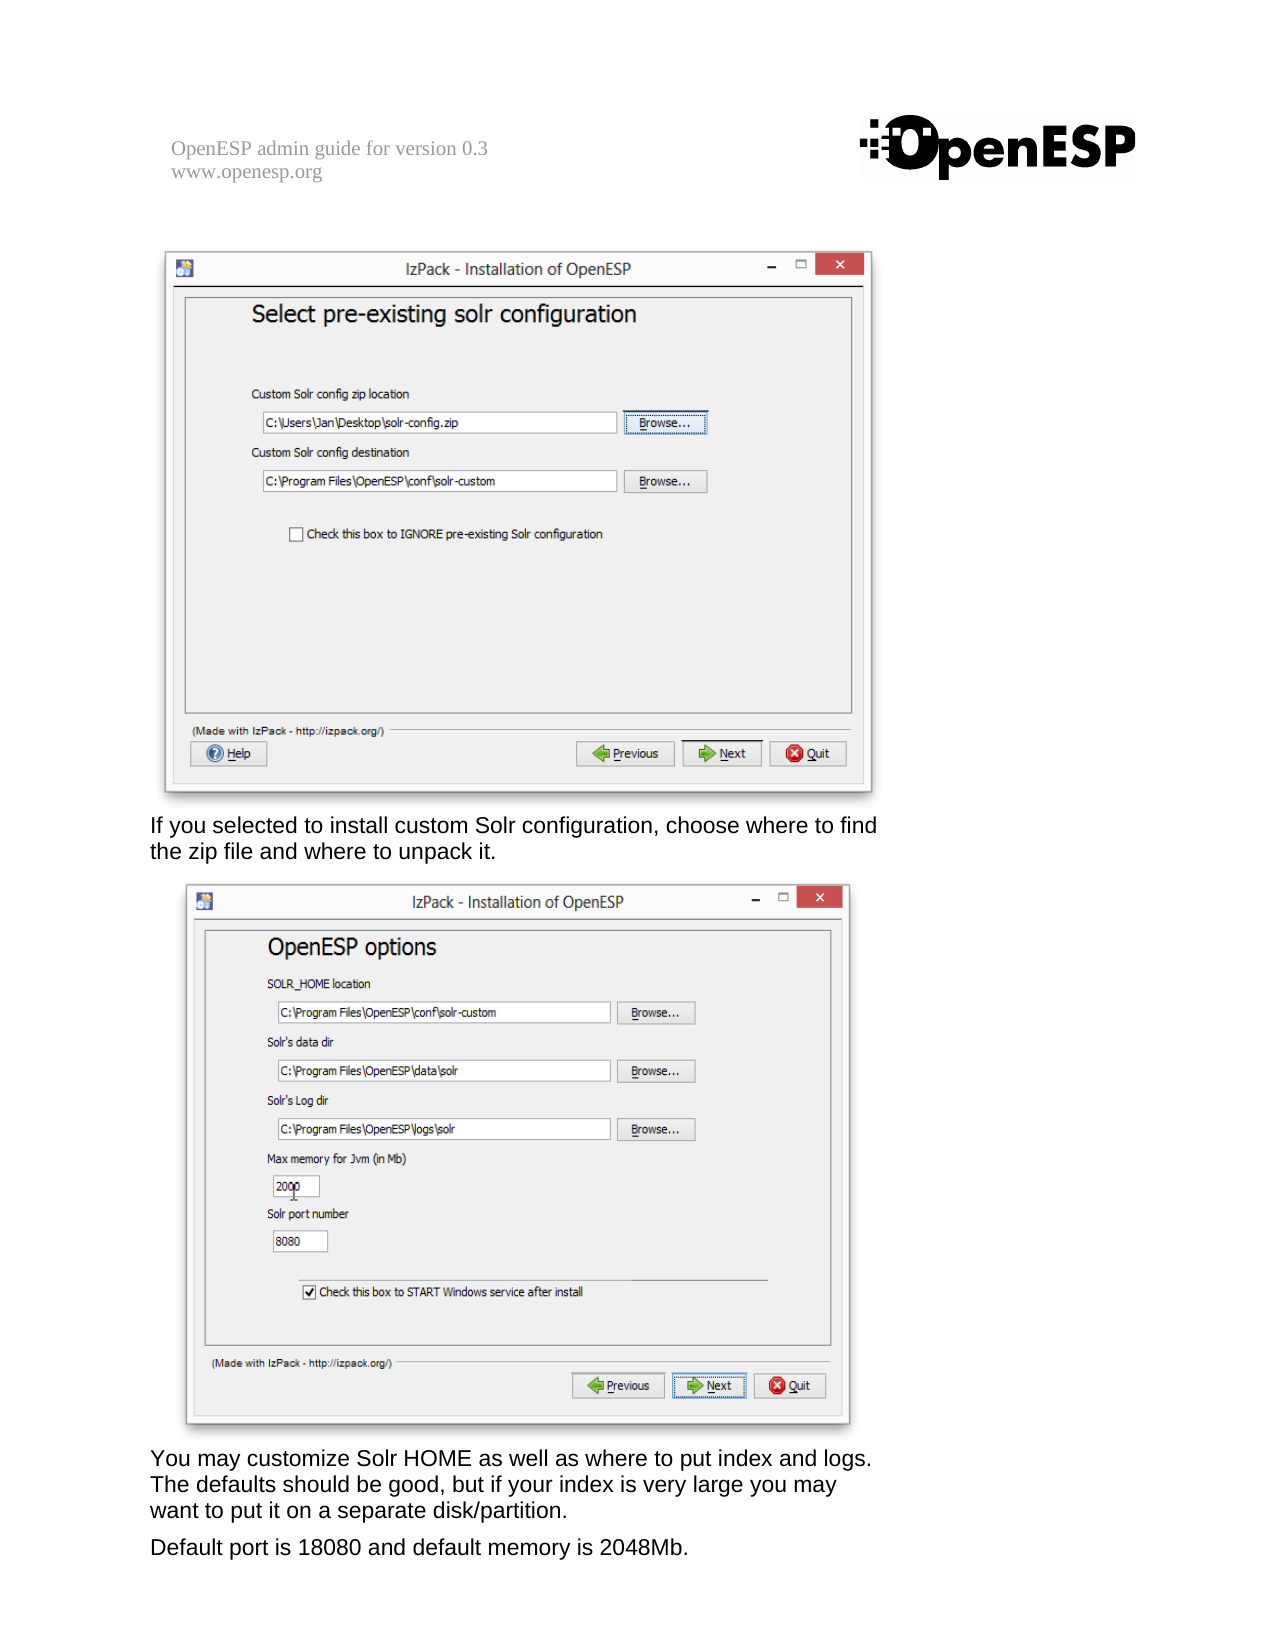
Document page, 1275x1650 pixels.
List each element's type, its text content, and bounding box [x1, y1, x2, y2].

picture [172, 876, 864, 1446]
picture [859, 115, 1136, 180]
table_cell You may customize Solr HOME as well as where to put index and logs. The defaults should be good, but if your index is very large you may want to put it on a separate disk/partition. Default port is 18080 and default memory is 2048Mb. [150, 876, 886, 1572]
picture [150, 243, 887, 814]
table_cell If you selected to install custom Solr configuration, choose where to find the zip file and where to unpack it. [150, 814, 886, 876]
